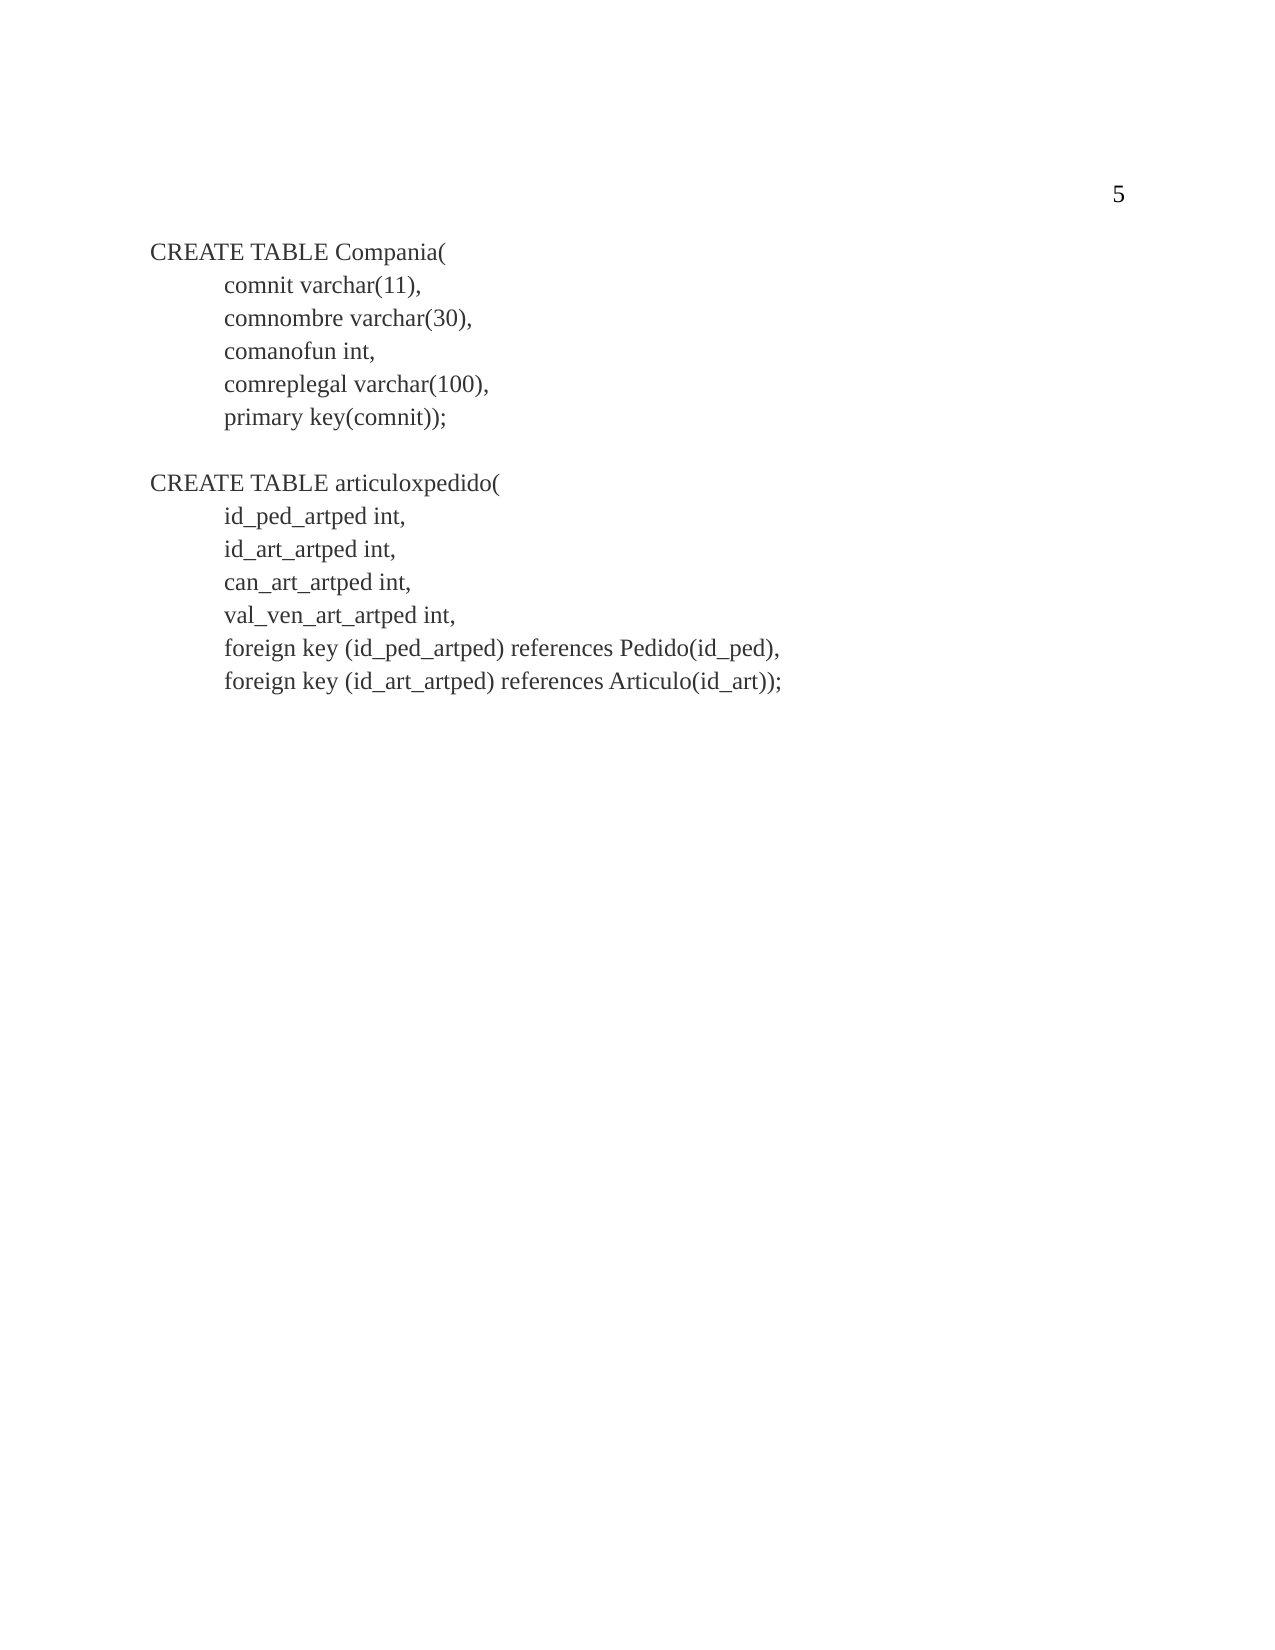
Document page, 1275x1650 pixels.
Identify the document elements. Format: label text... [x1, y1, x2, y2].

text CREATE TABLE Compania( comnit varchar(11), comnombre varchar(30), comanofun int, comreplegal varchar(100), primary key(comnit)); CREATE TABLE articuloxpedido( id_ped_artped int, id_art_artped int, can_art_artped int, val_ven_art_artped int, foreign key (id_ped_artped) references Pedido(id_ped), foreign key (id_art_artped) references Articulo(id_art)); [150, 237, 1125, 695]
